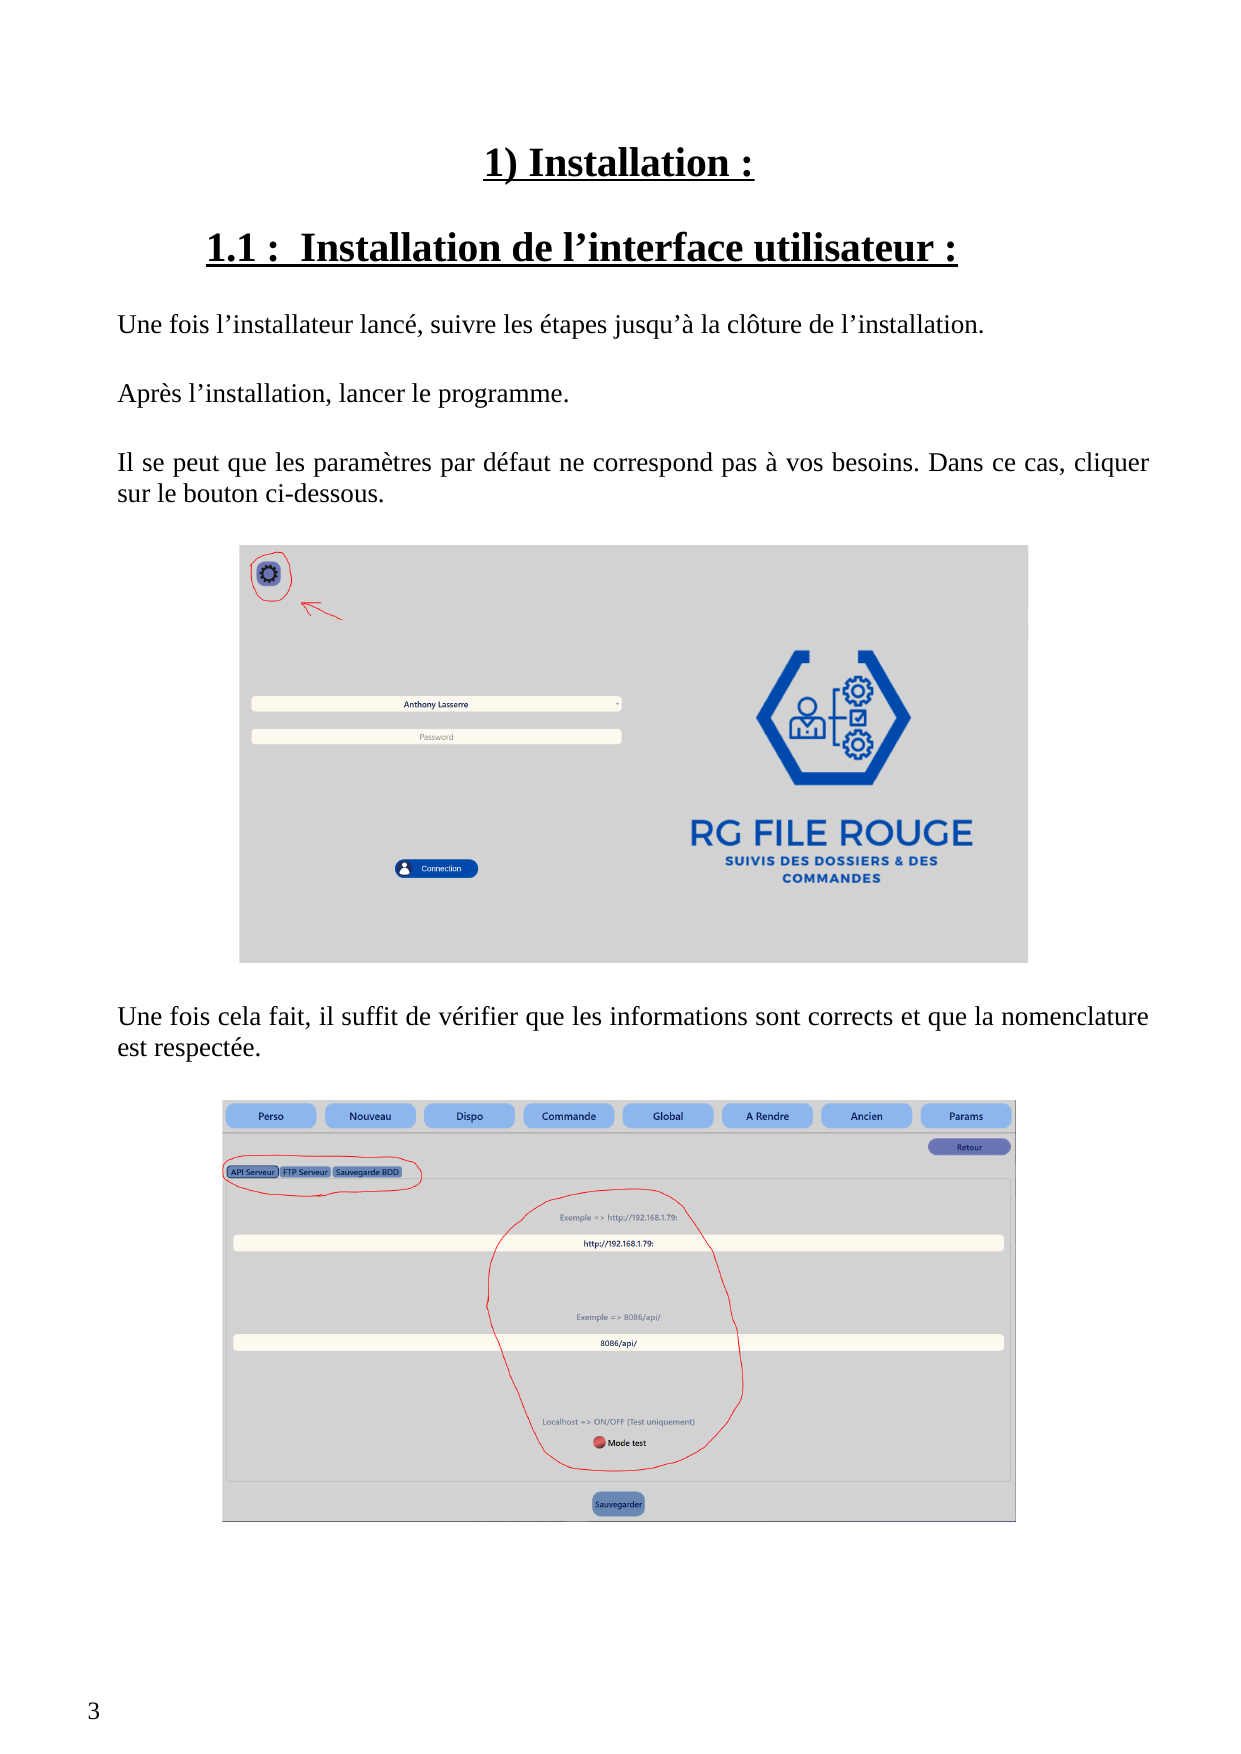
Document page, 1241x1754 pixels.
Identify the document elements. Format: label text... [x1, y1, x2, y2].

text Il se peut que les paramètres par défaut ne correspond pas à vos besoins. Dans ce cas, cliquer sur le bouton ci-dessous. [117, 446, 1151, 508]
picture [222, 1100, 1016, 1522]
text 1.1 : Installation de l’interface utilisateur : [206, 223, 1151, 271]
picture [239, 545, 1029, 963]
text Après l’installation, lancer le programme. [117, 377, 1151, 408]
subtitle 1) Installation : [87, 137, 1151, 185]
text Une fois l’installateur lancé, suivre les étapes jusqu’à la clôture de l’installation. [117, 308, 1151, 339]
text Une fois cela fait, il suffit de vérifier que les informations sont corrects et que la nomenclature est respectée. [117, 1000, 1151, 1062]
